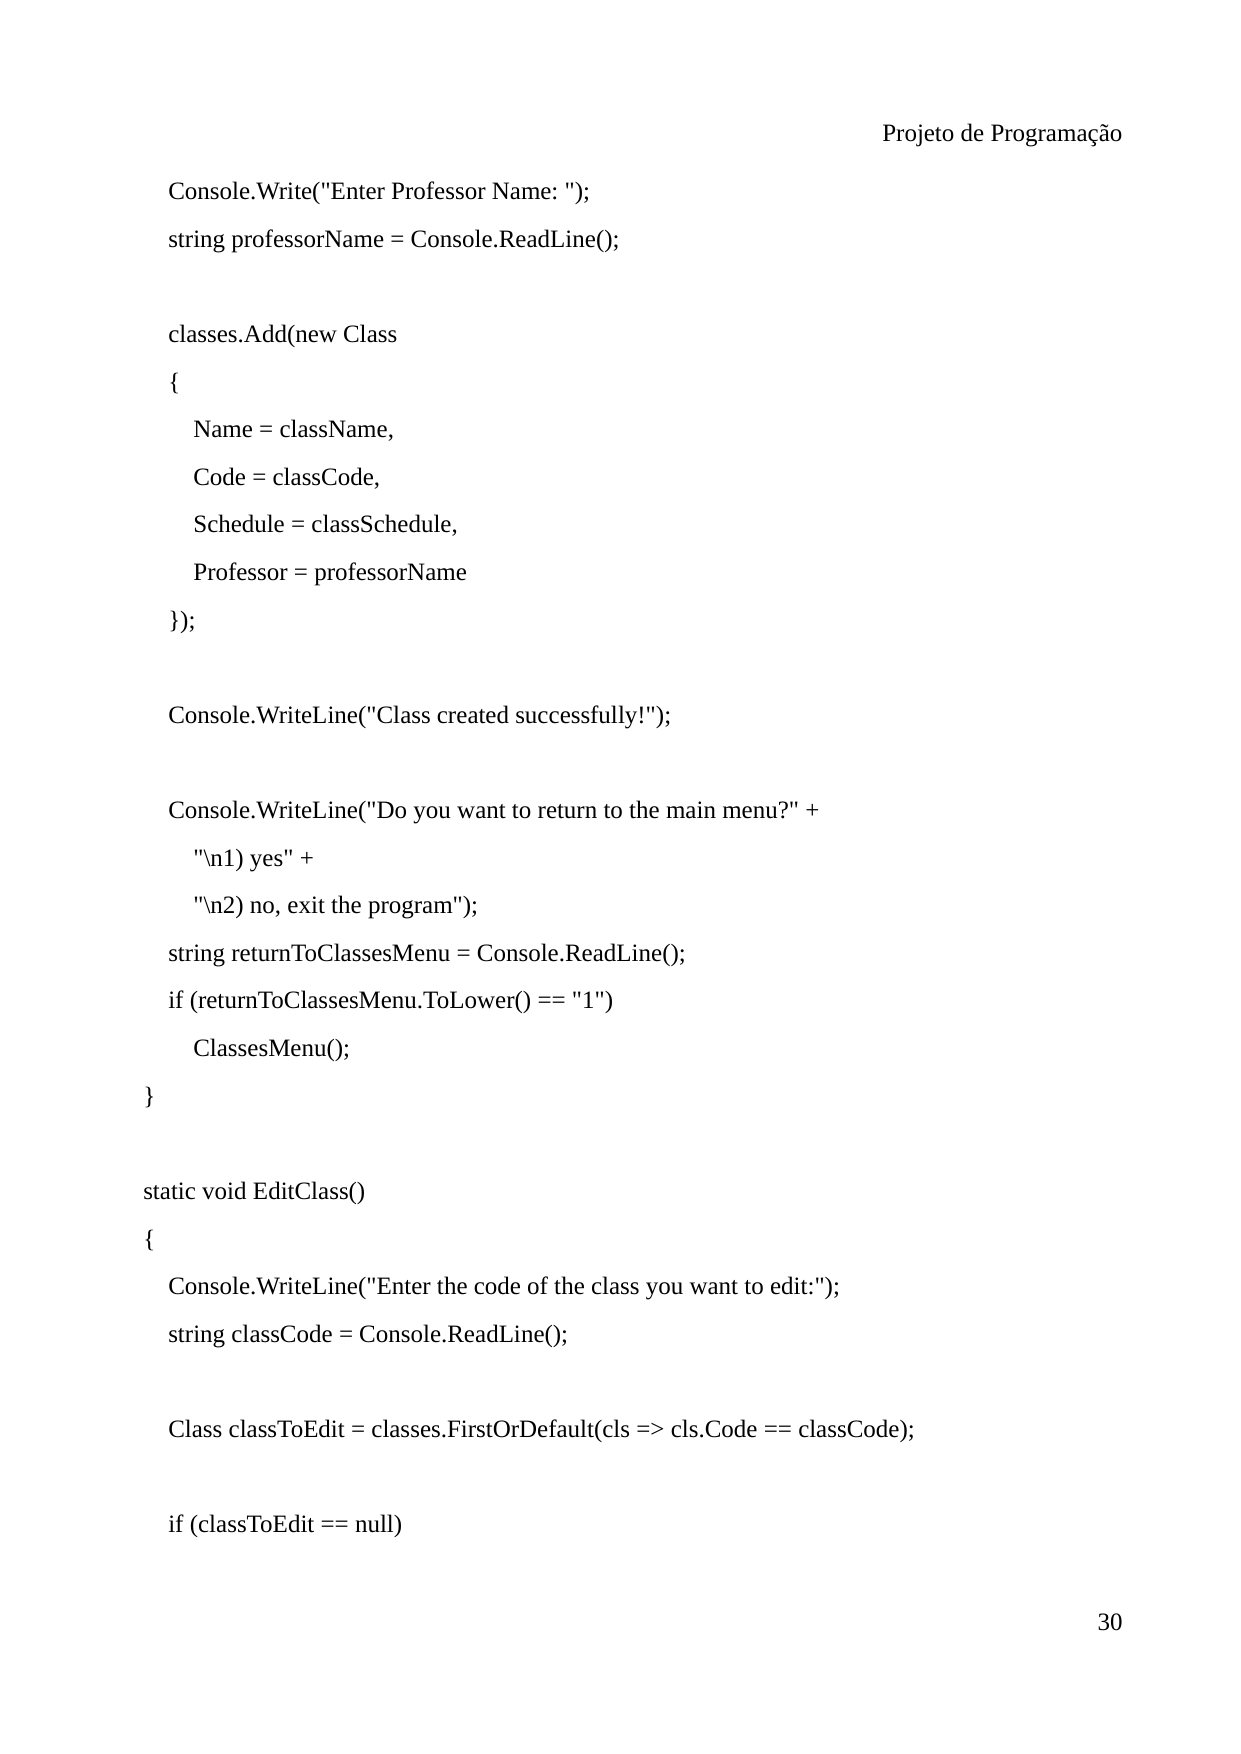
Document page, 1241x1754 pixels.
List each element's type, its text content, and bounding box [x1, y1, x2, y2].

text if (returnToClassesMenu.ToLower() == "1") [118, 986, 1122, 1014]
text classes.Add(new Class [118, 319, 1122, 348]
text Schedule = classSchedule, [118, 509, 1122, 538]
text Console.Write("Enter Professor Name: "); [118, 176, 1122, 205]
text Professor = professorName [118, 557, 1122, 586]
text "\n2) no, exit the program"); [118, 890, 1122, 919]
text }); [118, 605, 1122, 633]
text string classCode = Console.ReadLine(); [118, 1319, 1122, 1348]
text Console.WriteLine("Do you want to return to the main menu?" + [118, 795, 1122, 824]
text { [118, 367, 1122, 396]
text "\n1) yes" + [118, 843, 1122, 872]
text if (classToEdit == null) [118, 1509, 1122, 1538]
text Code = classCode, [118, 462, 1122, 491]
text Name = className, [118, 414, 1122, 443]
text Console.WriteLine("Class created successfully!"); [118, 700, 1122, 729]
text string returnToClassesMenu = Console.ReadLine(); [118, 938, 1122, 967]
text ClassesMenu(); [118, 1033, 1122, 1062]
text static void EditClass() [118, 1176, 1122, 1205]
text string professorName = Console.ReadLine(); [118, 224, 1122, 253]
text { [118, 1224, 1122, 1252]
text } [118, 1081, 1122, 1109]
text Class classToEdit = classes.FirstOrDefault(cls => cls.Code == classCode); [118, 1414, 1122, 1443]
text Console.WriteLine("Enter the code of the class you want to edit:"); [118, 1271, 1122, 1300]
